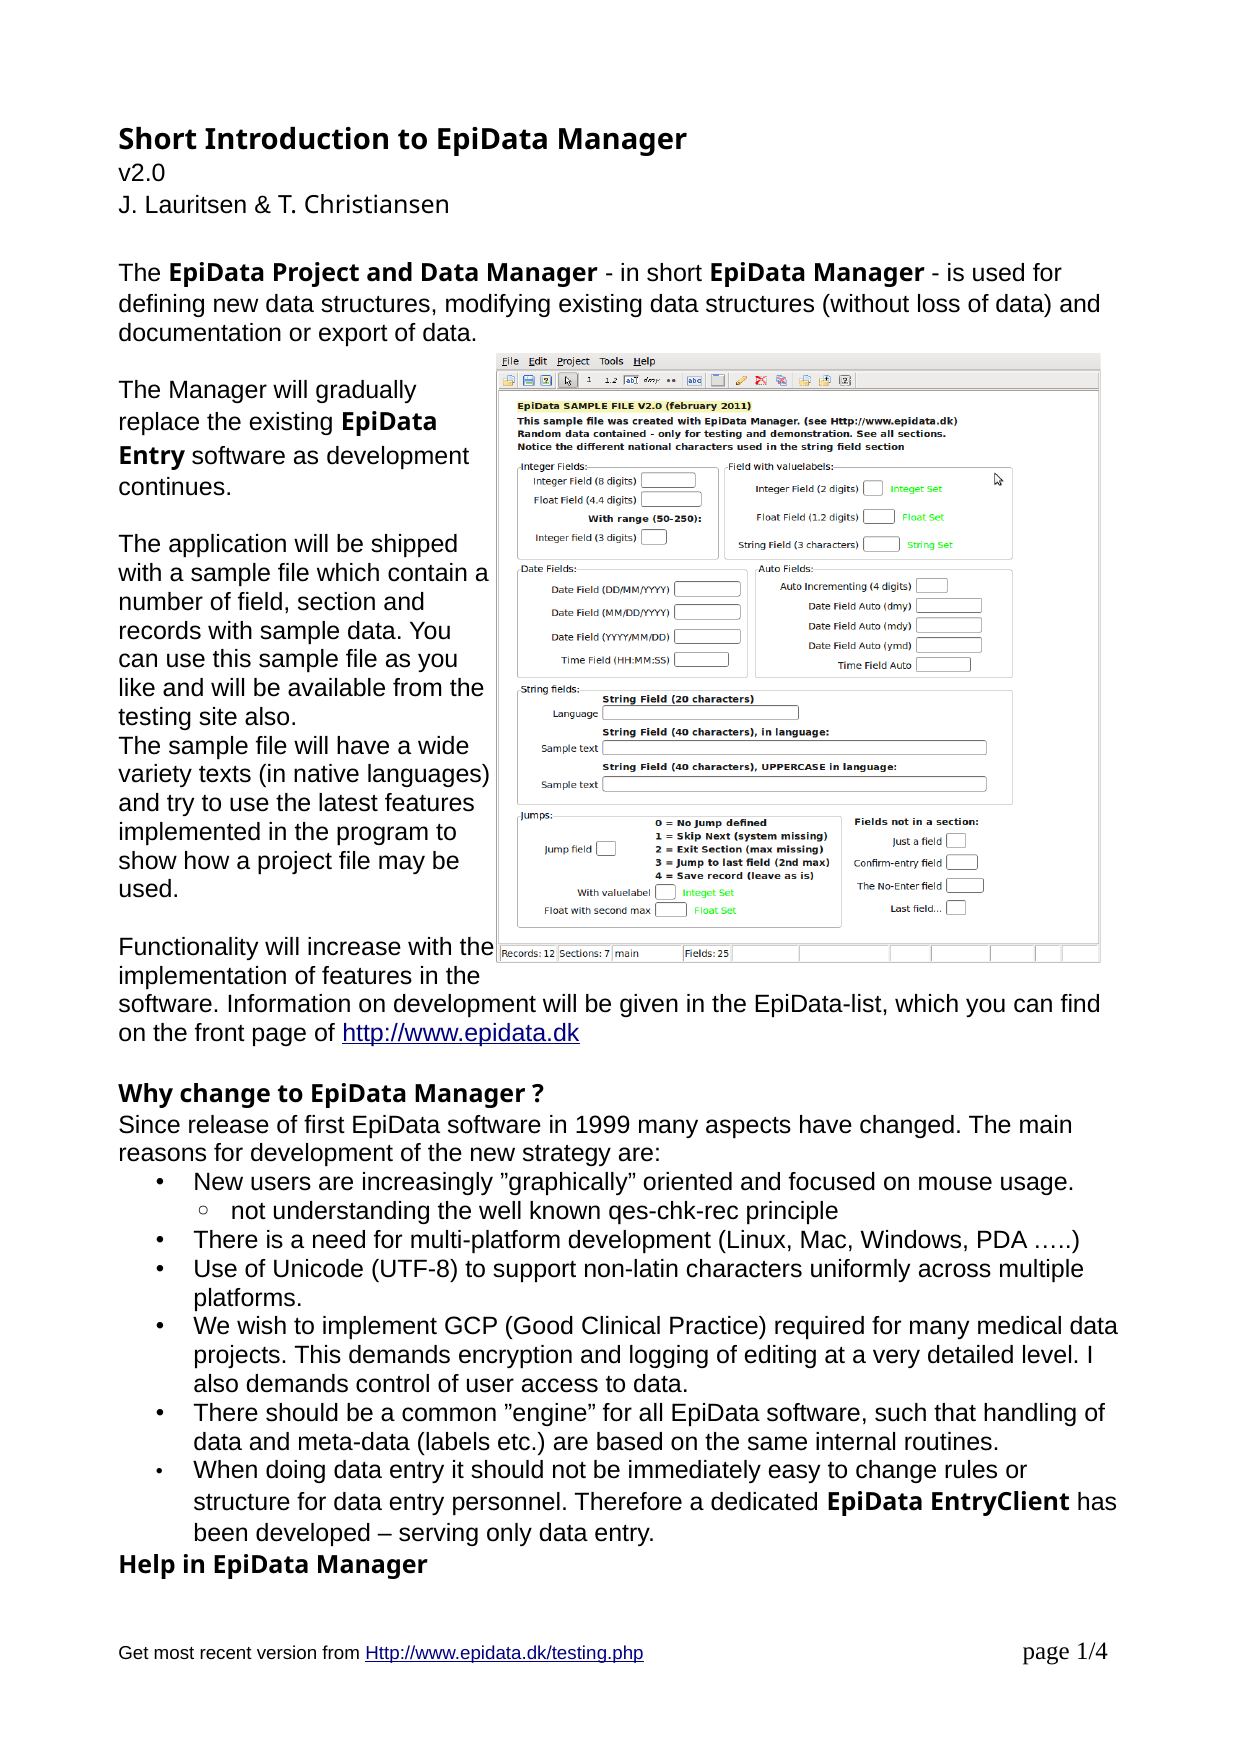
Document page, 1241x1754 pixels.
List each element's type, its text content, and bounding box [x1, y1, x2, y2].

list There should be a common ”engine” for all EpiData software, such that handling of data and meta-data (labels etc.) are based on the same internal routines. [156, 1398, 1122, 1455]
text The EpiData Project and Data Manager - in short EpiData Manager - is used for defining new data structures, modifying existing data structures (without loss of data) and documentation or export of data. [118, 255, 1122, 346]
text J. Lauritsen & T. Christiansen [118, 187, 1122, 221]
text Functionality will increase with the implementation of features in the software. Information on development will be given in the EpiData-list, which you can find on the front page of http://www.epidata.dk [118, 932, 1122, 1047]
text The sample file will have a wide variety texts (in native languages) and try to use the latest features implemented in the program to show how a project file may be used. [118, 731, 496, 903]
text Since release of first EpiData software in 1999 many aspects have changed. The main [118, 1110, 1122, 1138]
text Help in EpiData Manager [118, 1547, 1122, 1581]
text Why change to EpiData Manager ? [118, 1076, 1122, 1110]
list There is a need for multi-platform development (Linux, Mac, Windows, PDA …..) [156, 1225, 1122, 1254]
text [1101, 731, 1122, 903]
text The application will be shipped with a sample file which contain a number of field, section and records with sample data. You can use this sample file as you like and will be available from the testing site also. [118, 529, 496, 731]
text v2.0 [118, 158, 1122, 187]
list When doing data entry it should not be immediately easy to change rules or structure for data entry personnel. Therefore a dedicated EpiData EntryClient has been developed – serving only data entry. [156, 1455, 1122, 1547]
text The Manager will gradually replace the existing EpiData Entry software as development continues. [118, 375, 496, 501]
text [1101, 375, 1122, 501]
list New users are increasingly ”graphically” oriented and focused on mouse usage. [156, 1167, 1122, 1196]
text [1101, 529, 1122, 731]
text Short Introduction to EpiData Manager [118, 118, 1122, 158]
list not understanding the well known qes-chk-rec principle [193, 1196, 1122, 1225]
picture [496, 353, 1101, 963]
list We wish to implement GCP (Good Clinical Practice) required for many medical data projects. This demands encryption and logging of editing at a very detailed level. I also demands control of user access to data. [156, 1311, 1122, 1398]
list Use of Unicode (UTF-8) to support non-latin characters uniformly across multiple platforms. [156, 1254, 1122, 1311]
text reasons for development of the new strategy are: [118, 1138, 1122, 1167]
